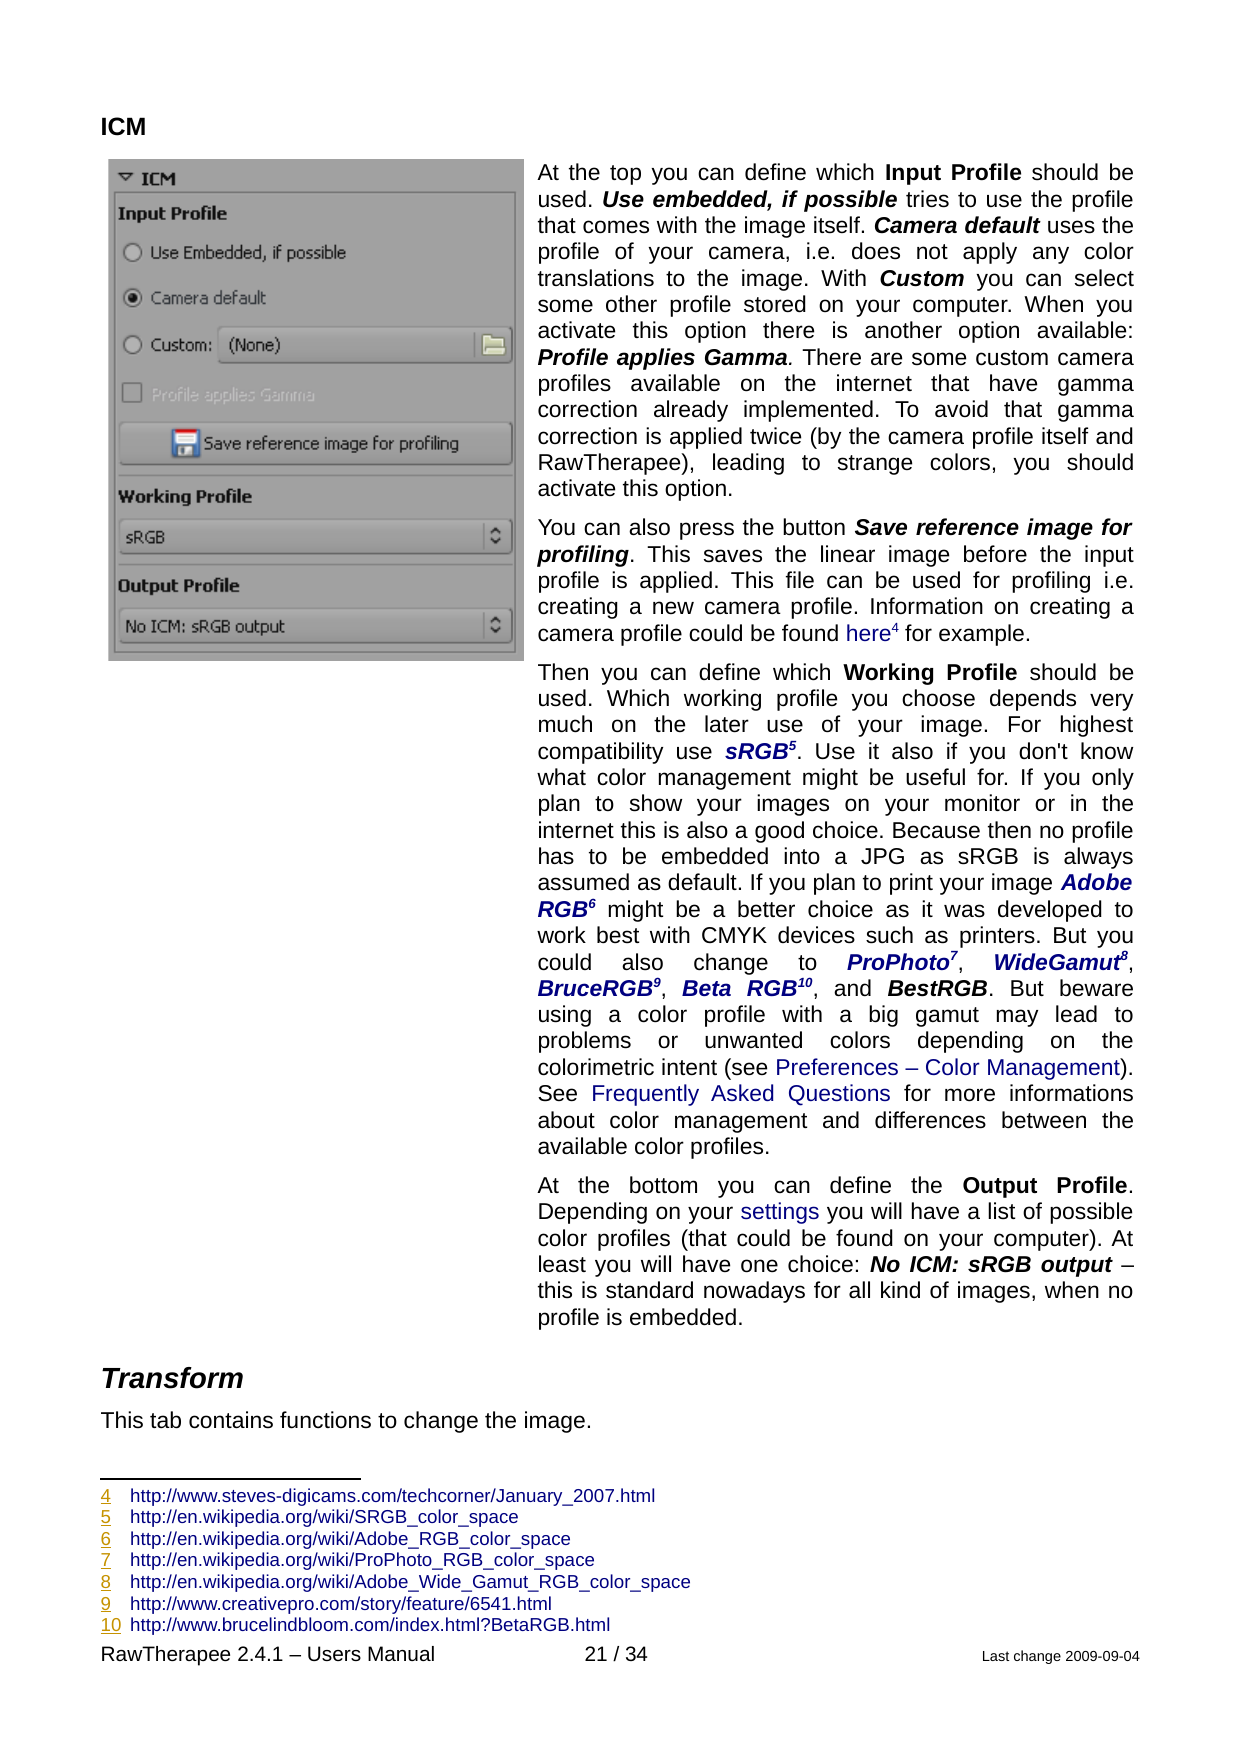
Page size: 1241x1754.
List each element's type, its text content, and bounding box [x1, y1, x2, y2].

subtitle ICM [100, 112, 1140, 141]
picture [108, 159, 524, 661]
text This tab contains functions to change the image. [100, 1407, 1140, 1433]
table_header [100, 154, 531, 1336]
table_header At the top you can define which Input Profile should be used. Use embedded, if possible tries to use the profile that comes with the image itself. Camera default uses the profile of your camera, i.e. does not apply any color translations to the image. With Custom you can select some other profile stored on your computer. When you activate this option there is another option available: Profile applies Gamma. There are some custom camera profiles available on the internet that have gamma correction already implemented. To avoid that gamma correction is applied twice (by the camera profile itself and RawTherapee), leading to strange colors, you should activate this option. You can also press the button Save reference image for profiling. This saves the linear image before the input profile is applied. This file can be used for profiling i.e. creating a new camera profile. Information on creating a camera profile could be found here for example. Then you can define which Working Profile should be used. Which working profile you choose depends very much on the later use of your image. For highest compatibility use sRGB. Use it also if you don't know what color management might be useful for. If you only plan to show your images on your monitor or in the internet this is also a good choice. Because then no profile has to be embedded into a JPG as sRGB is always assumed as default. If you plan to print your image Adobe RGB might be a better choice as it was developed to work best with CMYK devices such as printers. But you could also change to ProPhoto, WideGamut, BruceRGB, Beta RGB, and BestRGB. But beware using a color profile with a big gamut may lead to problems or unwanted colors depending on the colorimetric intent (see Preferences – Color Management). See Frequently Asked Questions for more informations about color management and differences between the available color profiles. At the bottom you can define the Output Profile. Depending on your settings you will have a list of possible color profiles (that could be found on your computer). At least you will have one choice: No ICM: sRGB output – this is standard nowadays for all kind of images, when no profile is embedded. [531, 154, 1140, 1336]
